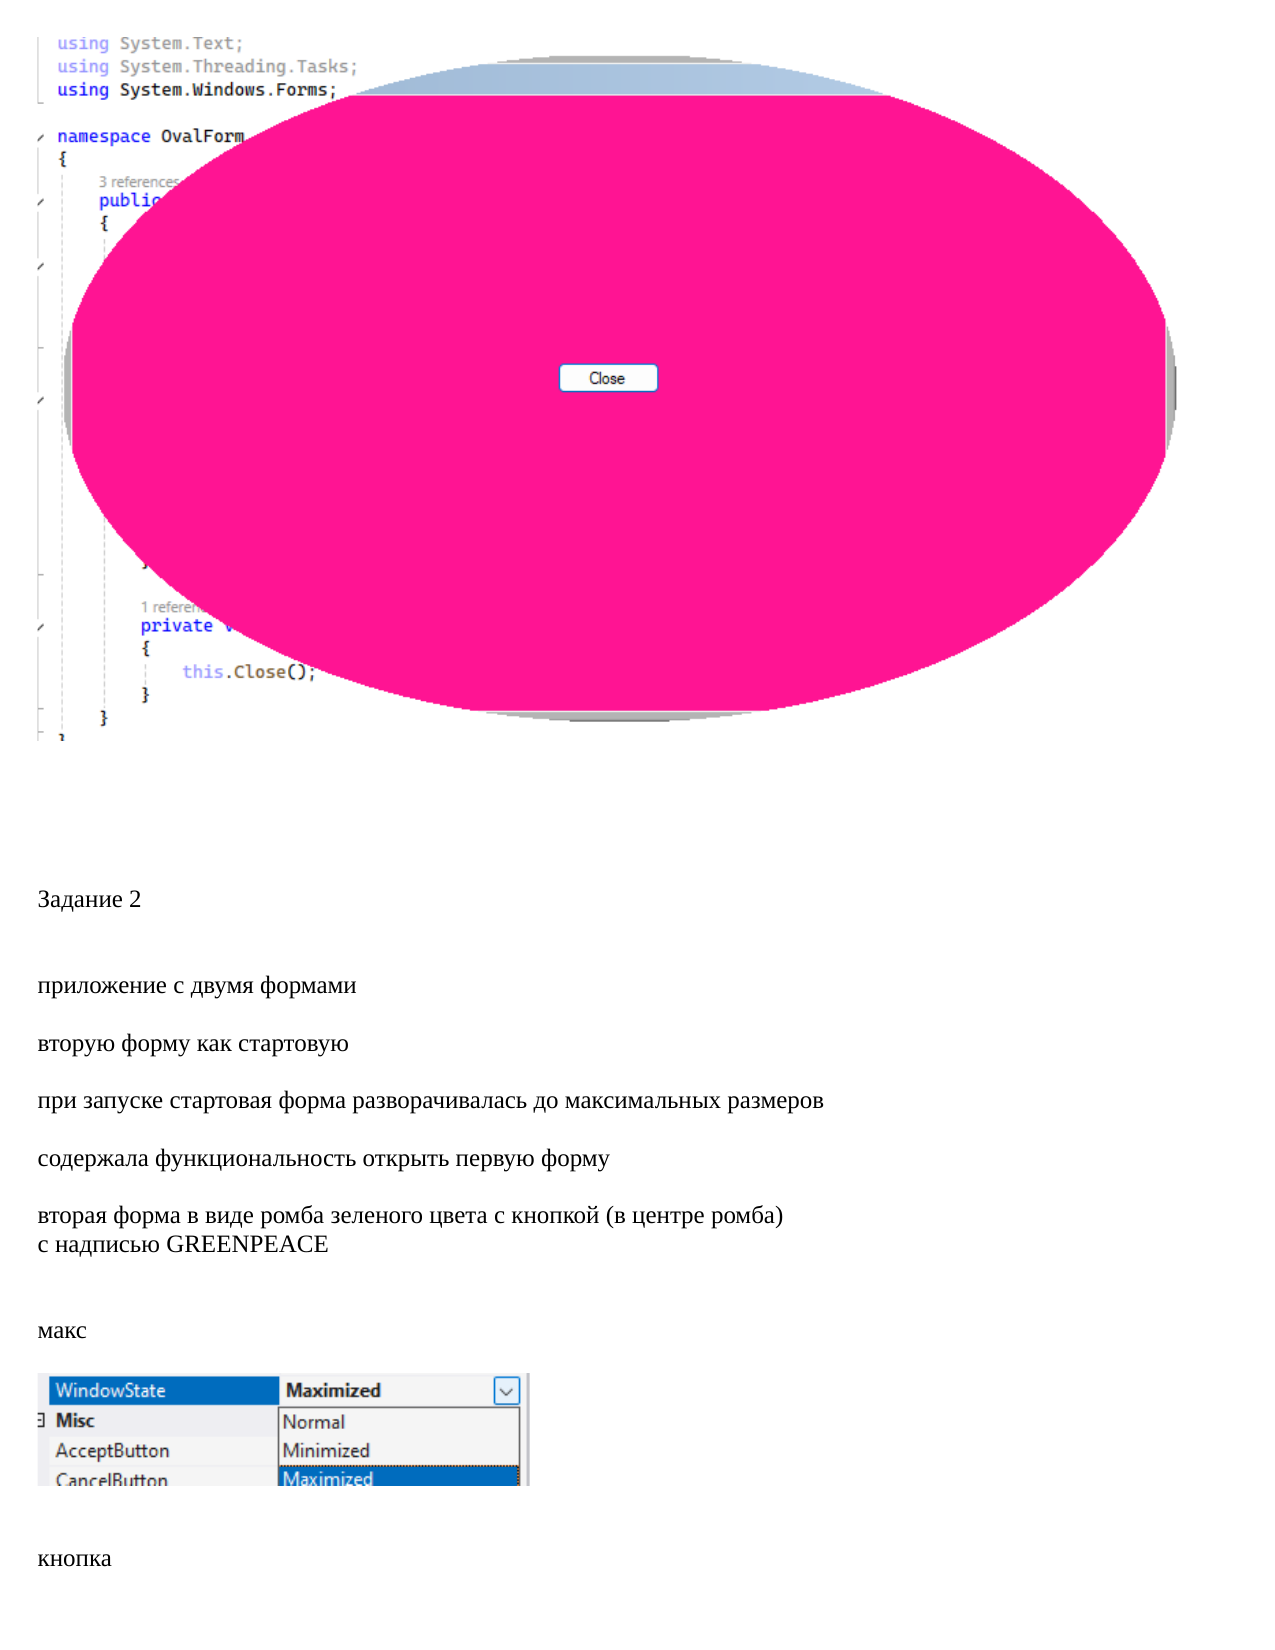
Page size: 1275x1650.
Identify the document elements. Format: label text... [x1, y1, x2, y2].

picture [37, 37, 1238, 741]
text при запуске стартовая форма разворачивалась до максимальных размеров [37, 1086, 1237, 1114]
text макс [37, 1316, 1237, 1344]
text приложение с двумя формами [37, 971, 1237, 999]
text содержала функциональность открыть первую форму [37, 1143, 1237, 1172]
picture [37, 1373, 530, 1486]
text вторую форму как стартовую [37, 1028, 1237, 1057]
text с надписью GREENPEACE [37, 1229, 1237, 1258]
text вторая форма в виде ромба зеленого цвета с кнопкой (в центре ромба) [37, 1201, 1237, 1229]
text Задание 2 [37, 884, 1237, 913]
text кнопка [37, 1543, 1237, 1572]
